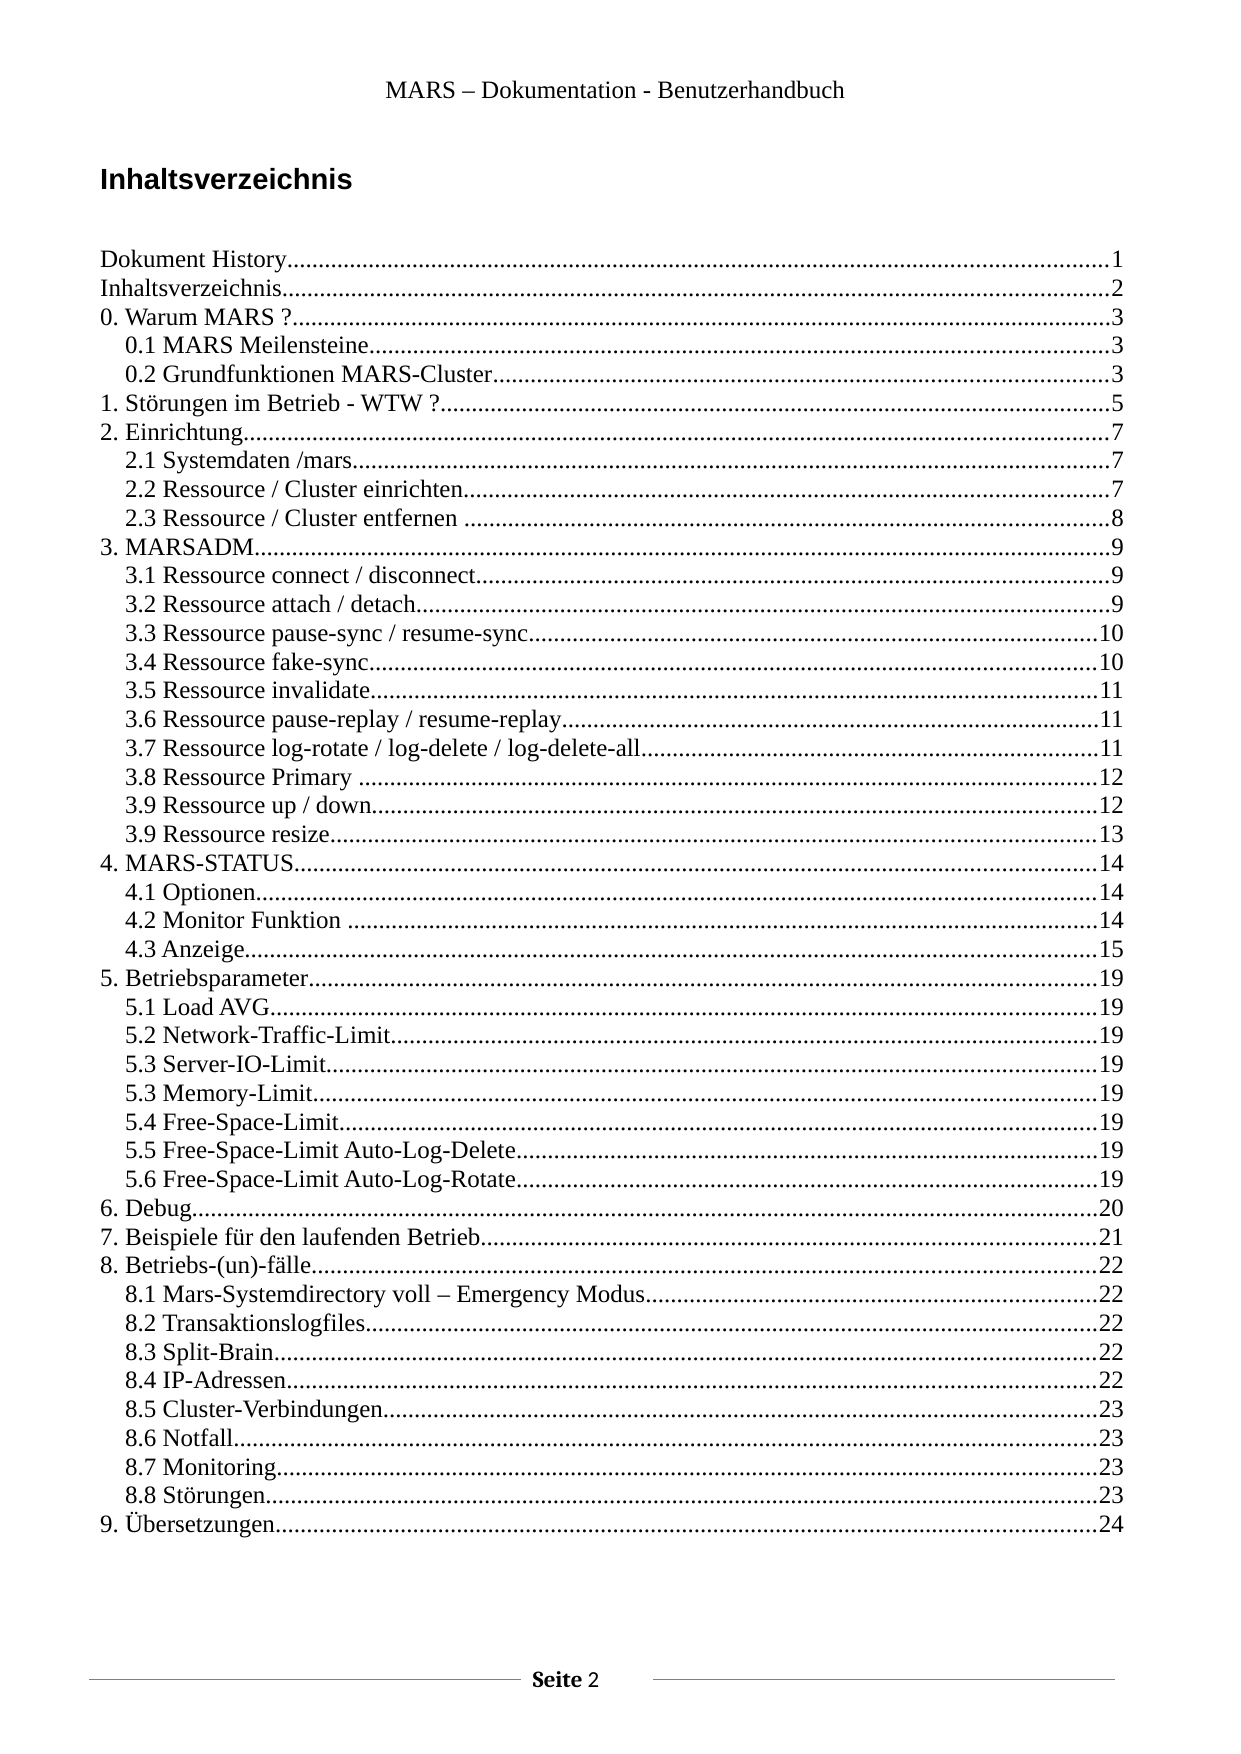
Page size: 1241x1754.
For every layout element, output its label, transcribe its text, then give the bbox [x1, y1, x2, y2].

text 3.5 Ressource invalidate 11 [125, 676, 1123, 704]
subtitle Inhaltsverzeichnis [100, 162, 1123, 195]
text 8.5 Cluster-Verbindungen 23 [125, 1394, 1123, 1423]
text 3.9 Ressource up / down 12 [125, 791, 1123, 819]
text Inhaltsverzeichnis 2 [100, 273, 1123, 302]
text 4.2 Monitor Funktion 14 [125, 906, 1123, 934]
text 6. Debug 20 [100, 1193, 1123, 1222]
text 4.1 Optionen 14 [125, 877, 1123, 906]
text 5.6 Free-Space-Limit Auto-Log-Rotate 19 [125, 1164, 1123, 1193]
text 3.1 Ressource connect / disconnect 9 [125, 561, 1123, 589]
text 4.3 Anzeige 15 [125, 934, 1123, 963]
text 5.3 Server-IO-Limit 19 [125, 1049, 1123, 1078]
text 5.1 Load AVG 19 [125, 992, 1123, 1021]
text 8.8 Störungen 23 [125, 1481, 1123, 1509]
text Dokument History 1 [100, 244, 1123, 273]
text 3.9 Ressource resize 13 [125, 819, 1123, 848]
text 4. MARS-STATUS 14 [100, 848, 1123, 877]
text 5.4 Free-Space-Limit 19 [125, 1107, 1123, 1136]
text 2. Einrichtung 7 [100, 417, 1123, 446]
text 5.3 Memory-Limit 19 [125, 1078, 1123, 1107]
text 2.3 Ressource / Cluster entfernen 8 [125, 503, 1123, 532]
text 0.1 MARS Meilensteine 3 [125, 331, 1123, 359]
text 0.2 Grundfunktionen MARS-Cluster 3 [125, 359, 1123, 388]
text 5.5 Free-Space-Limit Auto-Log-Delete 19 [125, 1136, 1123, 1164]
text 8.7 Monitoring 23 [125, 1452, 1123, 1481]
text 3.3 Ressource pause-sync / resume-sync 10 [125, 618, 1123, 647]
text 8.2 Transaktionslogfiles 22 [125, 1308, 1123, 1337]
text 2.1 Systemdaten /mars 7 [125, 446, 1123, 474]
text 8.4 IP-Adressen 22 [125, 1366, 1123, 1394]
text 5. Betriebsparameter 19 [100, 963, 1123, 992]
text 8. Betriebs-(un)-fälle 22 [100, 1251, 1123, 1279]
text 3.4 Ressource fake-sync 10 [125, 647, 1123, 676]
text 3.2 Ressource attach / detach 9 [125, 589, 1123, 618]
text 7. Beispiele für den laufenden Betrieb 21 [100, 1222, 1123, 1251]
text 9. Übersetzungen 24 [100, 1509, 1123, 1538]
text 8.6 Notfall 23 [125, 1423, 1123, 1452]
text 0. Warum MARS ? 3 [100, 302, 1123, 331]
text 3. MARSADM 9 [100, 532, 1123, 561]
text 8.3 Split-Brain 22 [125, 1337, 1123, 1366]
text 3.6 Ressource pause-replay / resume-replay 11 [125, 704, 1123, 733]
text 2.2 Ressource / Cluster einrichten 7 [125, 474, 1123, 503]
text 5.2 Network-Traffic-Limit 19 [125, 1021, 1123, 1049]
text 8.1 Mars-Systemdirectory voll – Emergency Modus 22 [125, 1279, 1123, 1308]
text 1. Störungen im Betrieb - WTW ? 5 [100, 388, 1123, 417]
text 3.7 Ressource log-rotate / log-delete / log-delete-all 11 [125, 733, 1123, 762]
text 3.8 Ressource Primary 12 [125, 762, 1123, 791]
